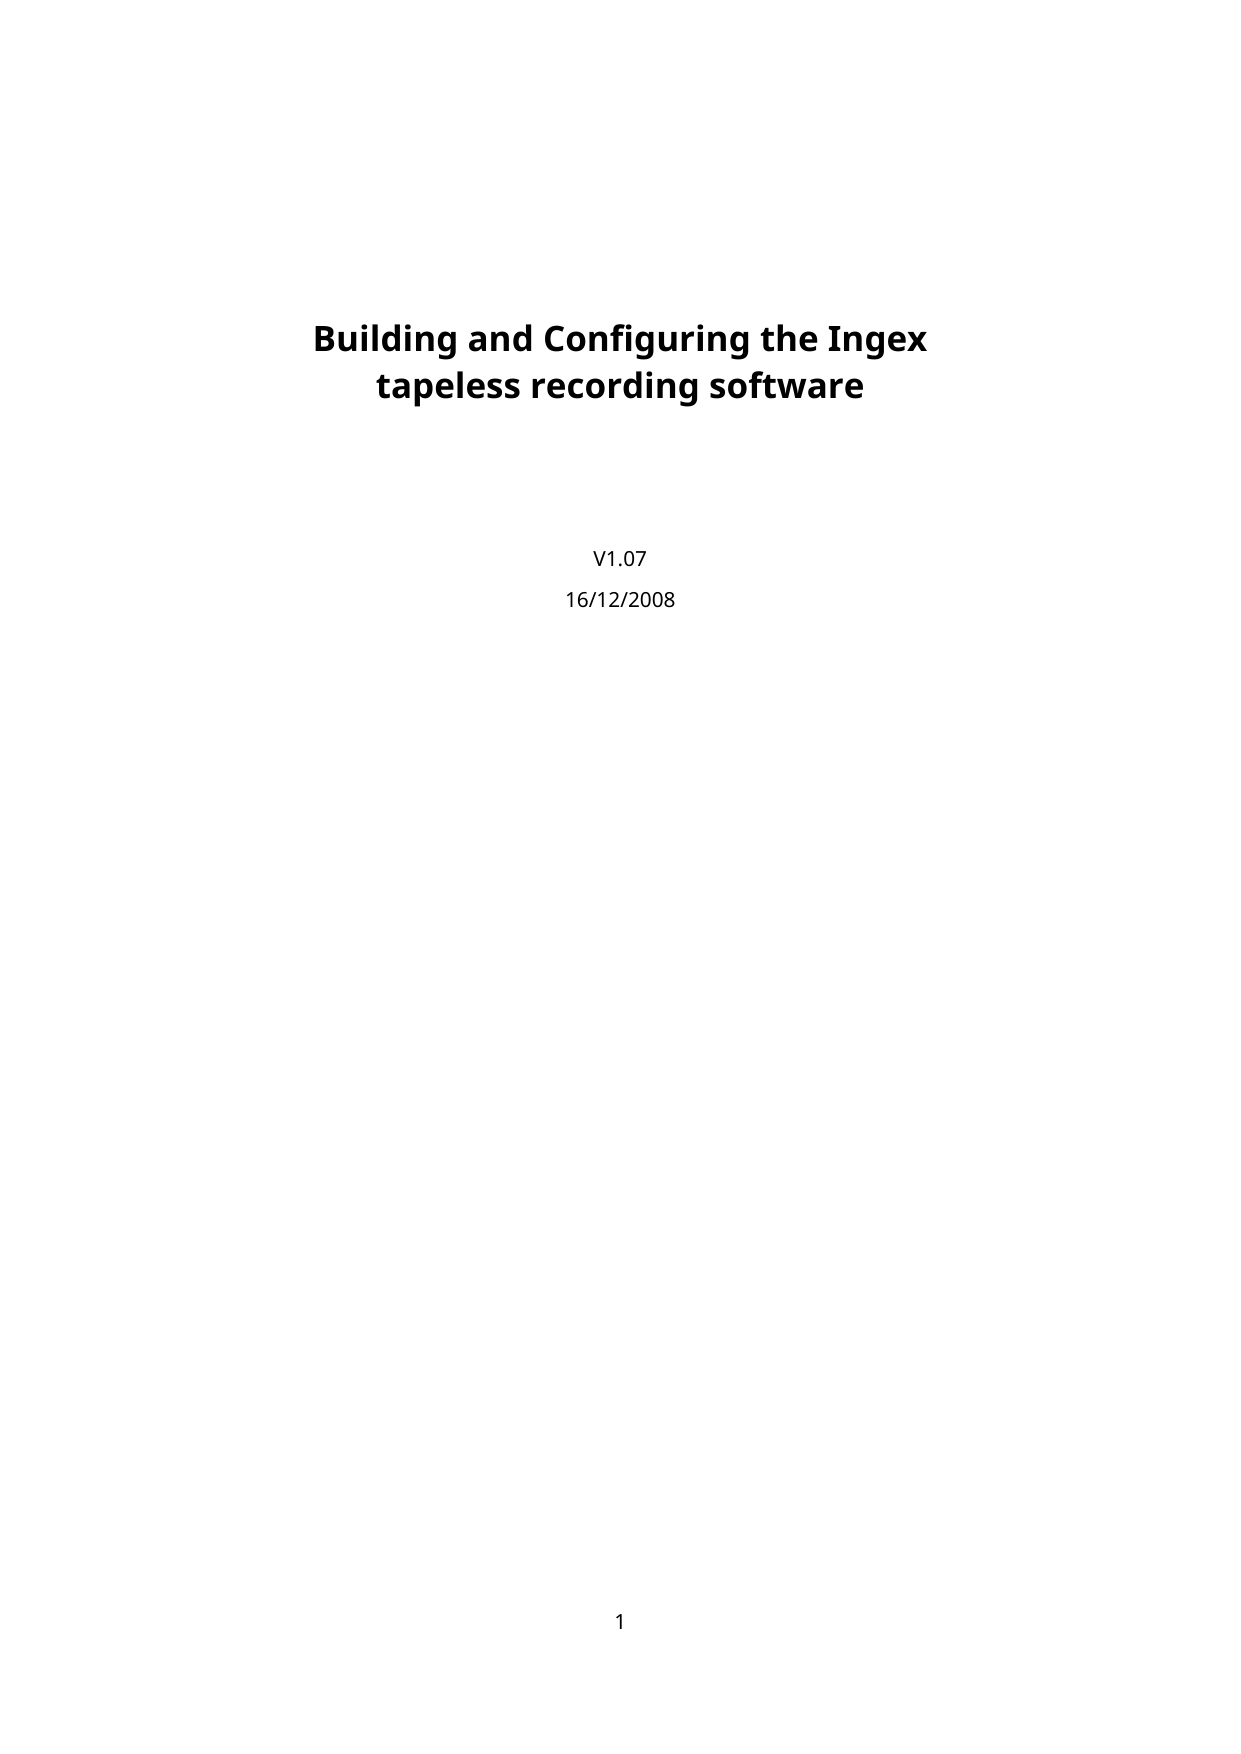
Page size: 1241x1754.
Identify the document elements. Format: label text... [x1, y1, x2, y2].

subtitle Building and Configuring the Ingex tapeless recording software [118, 313, 1122, 409]
text 16/12/2008 [118, 585, 1122, 614]
text V1.07 [118, 544, 1122, 573]
